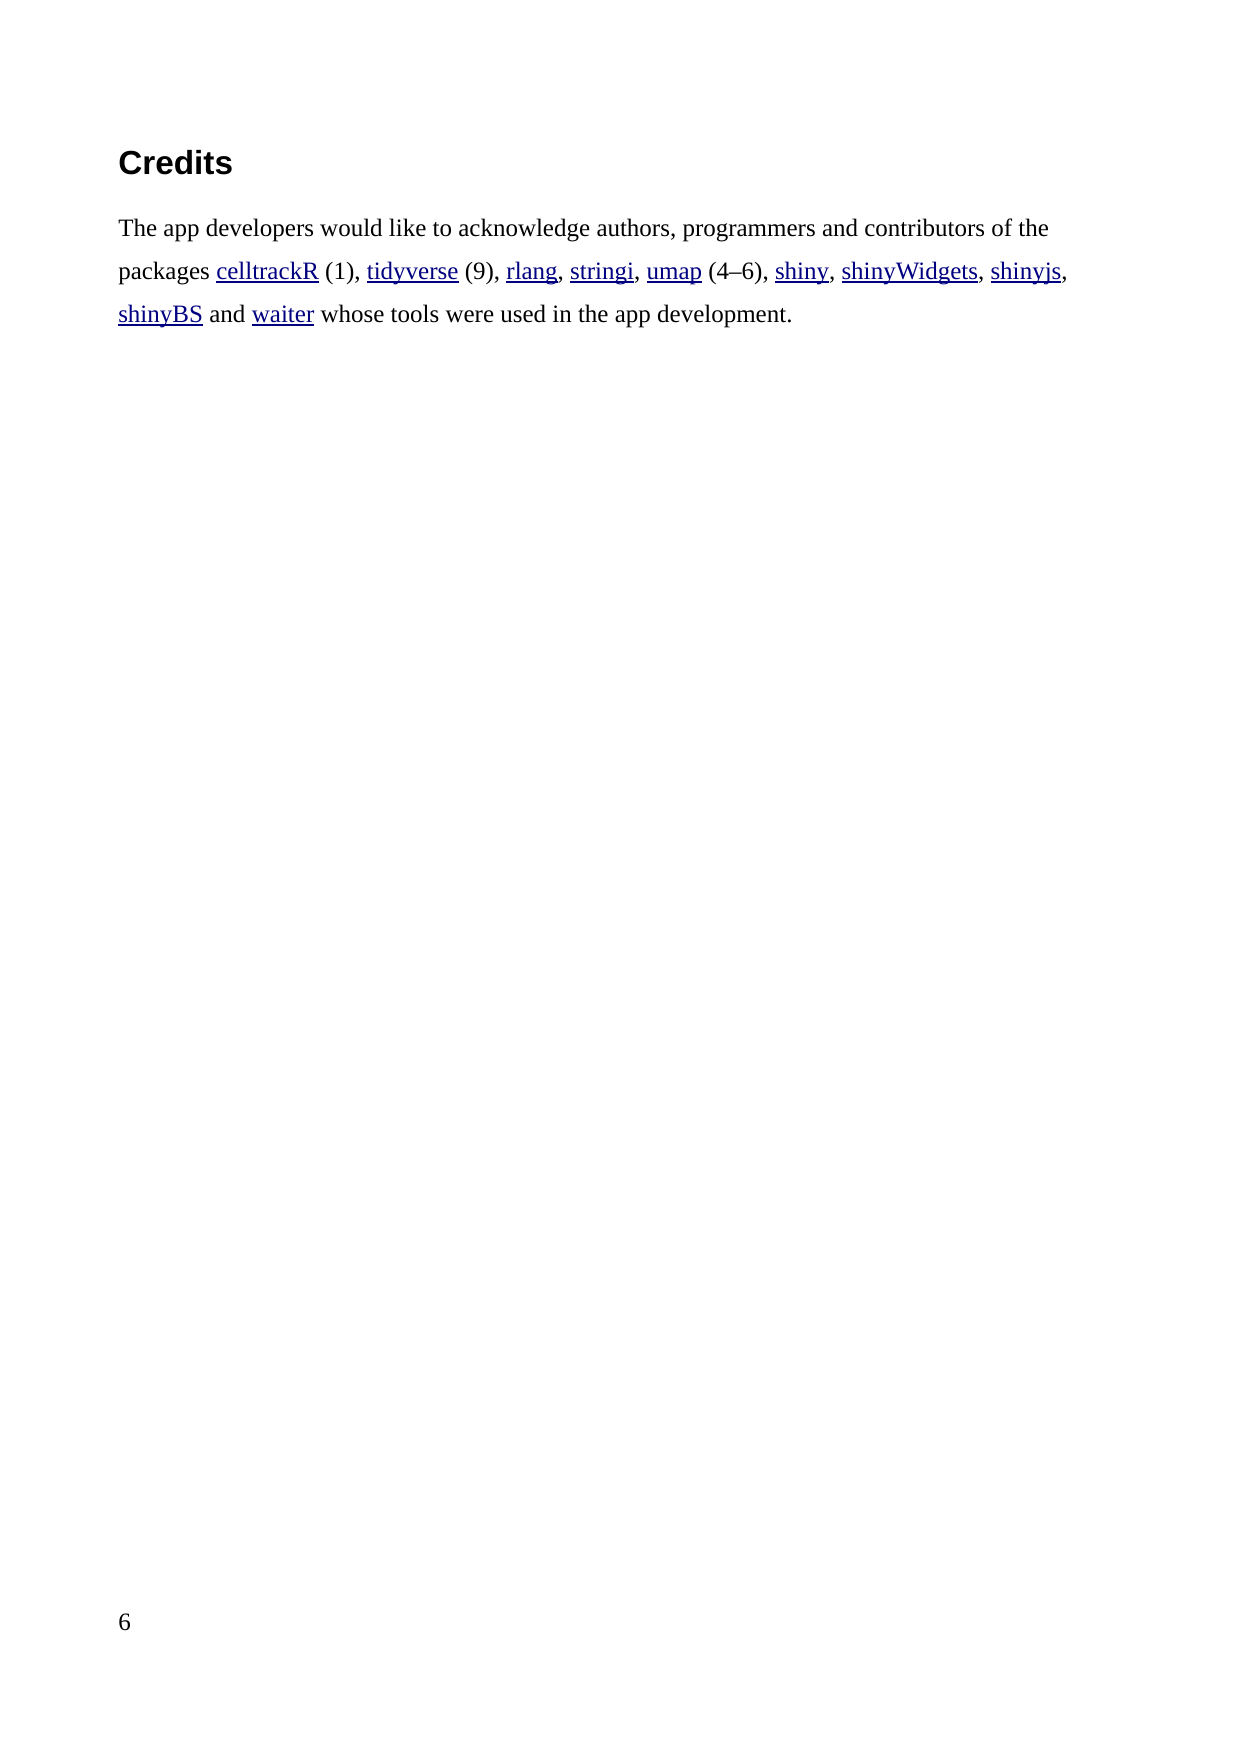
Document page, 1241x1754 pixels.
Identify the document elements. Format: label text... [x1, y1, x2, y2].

subtitle Credits [118, 143, 1122, 182]
text The app developers would like to acknowledge authors, programmers and contributors of the packages celltrackR (1)⁠, tidyverse (9)⁠, rlang, stringi, umap (4–6)⁠, shiny, shinyWidgets, shinyjs, shinyBS and waiter whose tools were used in the app development. [118, 213, 1122, 328]
